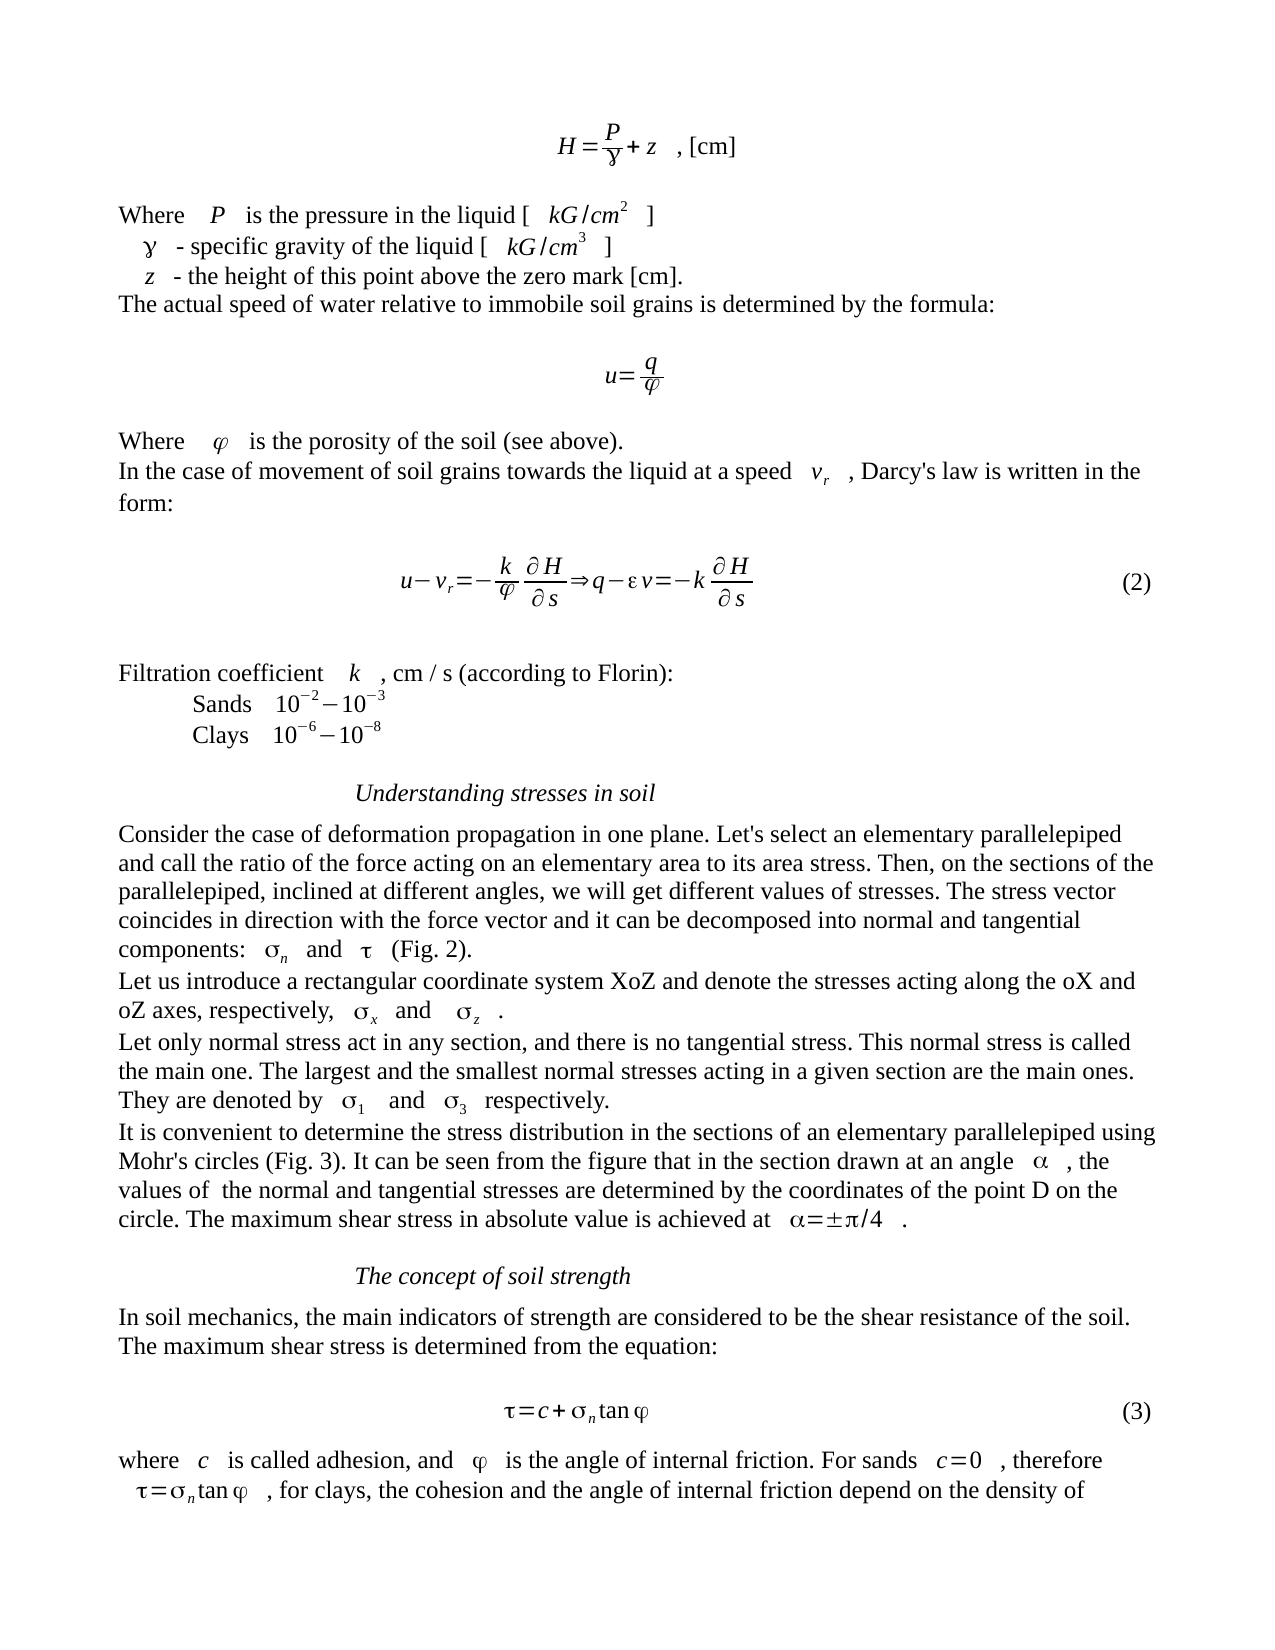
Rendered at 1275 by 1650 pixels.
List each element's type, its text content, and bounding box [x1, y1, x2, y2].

text , [cm] [118, 118, 1157, 169]
text Let us introduce a rectangular coordinate system XoZ and denote the stresses acting along the oX and oZ axes, respectively,and . [118, 966, 1157, 1027]
table_header [118, 1389, 1041, 1445]
text - specific gravity of the liquid [] [118, 229, 1157, 261]
table_header [118, 546, 1041, 629]
table_header (2) [1041, 546, 1157, 629]
text The actual speed of water relative to immobile soil grains is determined by the formula: [118, 289, 1157, 318]
text Let only normal stress act in any section, and there is no tangential stress. This normal stress is called the main one. The largest and the smallest normal stresses acting in a given section are the main ones. They are denoted by andrespectively. [118, 1027, 1157, 1117]
text Where is the pressure in the liquid [] [118, 197, 1157, 229]
text It is convenient to determine the stress distribution in the sections of an elementary parallelepiped using Mohr's circles (Fig. 3). It can be seen from the figure that in the section drawn at an angle, the values ​​of the normal and tangential stresses are determined by the coordinates of the point D on the circle. The maximum shear stress in absolute value is achieved at. [118, 1117, 1157, 1232]
text In the case of movement of soil grains towards the liquid at a speed, Darcy's law is written in the form: [118, 456, 1157, 517]
text Filtration coefficient , cm / s (according to Florin): [118, 658, 1157, 686]
text whereis called adhesion, andis the angle of internal friction. For sands, therefore, for clays, the cohesion and the angle of internal friction depend on the density of moisture. After preliminary compaction of the soil, an increase in adhesion and a decrease in the angle of internal friction are observed, this is associated with an irreversible decrease in the strength factor, as a result of which the molecular forces of interaction between particles increase [48]. [118, 1445, 1157, 1507]
text Clays [118, 718, 1157, 749]
text Understanding stresses in soil [354, 778, 1157, 806]
table_header (3) [1041, 1389, 1157, 1445]
text Where is the porosity of the soil (see above). [118, 426, 1157, 456]
text Consider the case of deformation propagation in one plane. Let's select an elementary parallelepiped and call the ratio of the force acting on an elementary area to its area stress. Then, on the sections of the parallelepiped, inclined at different angles, we will get different values ​​of stresses. The stress vector coincides in direction with the force vector and it can be decomposed into normal and tangential components:and(Fig. 2). [118, 819, 1157, 966]
text The concept of soil strength [354, 1261, 1157, 1290]
text - the height of this point above the zero mark [cm]. [118, 261, 1157, 289]
text In soil mechanics, the main indicators of strength are considered to be the shear resistance of the soil. The maximum shear stress is determined from the equation: [118, 1302, 1157, 1360]
text Sands [118, 686, 1157, 718]
